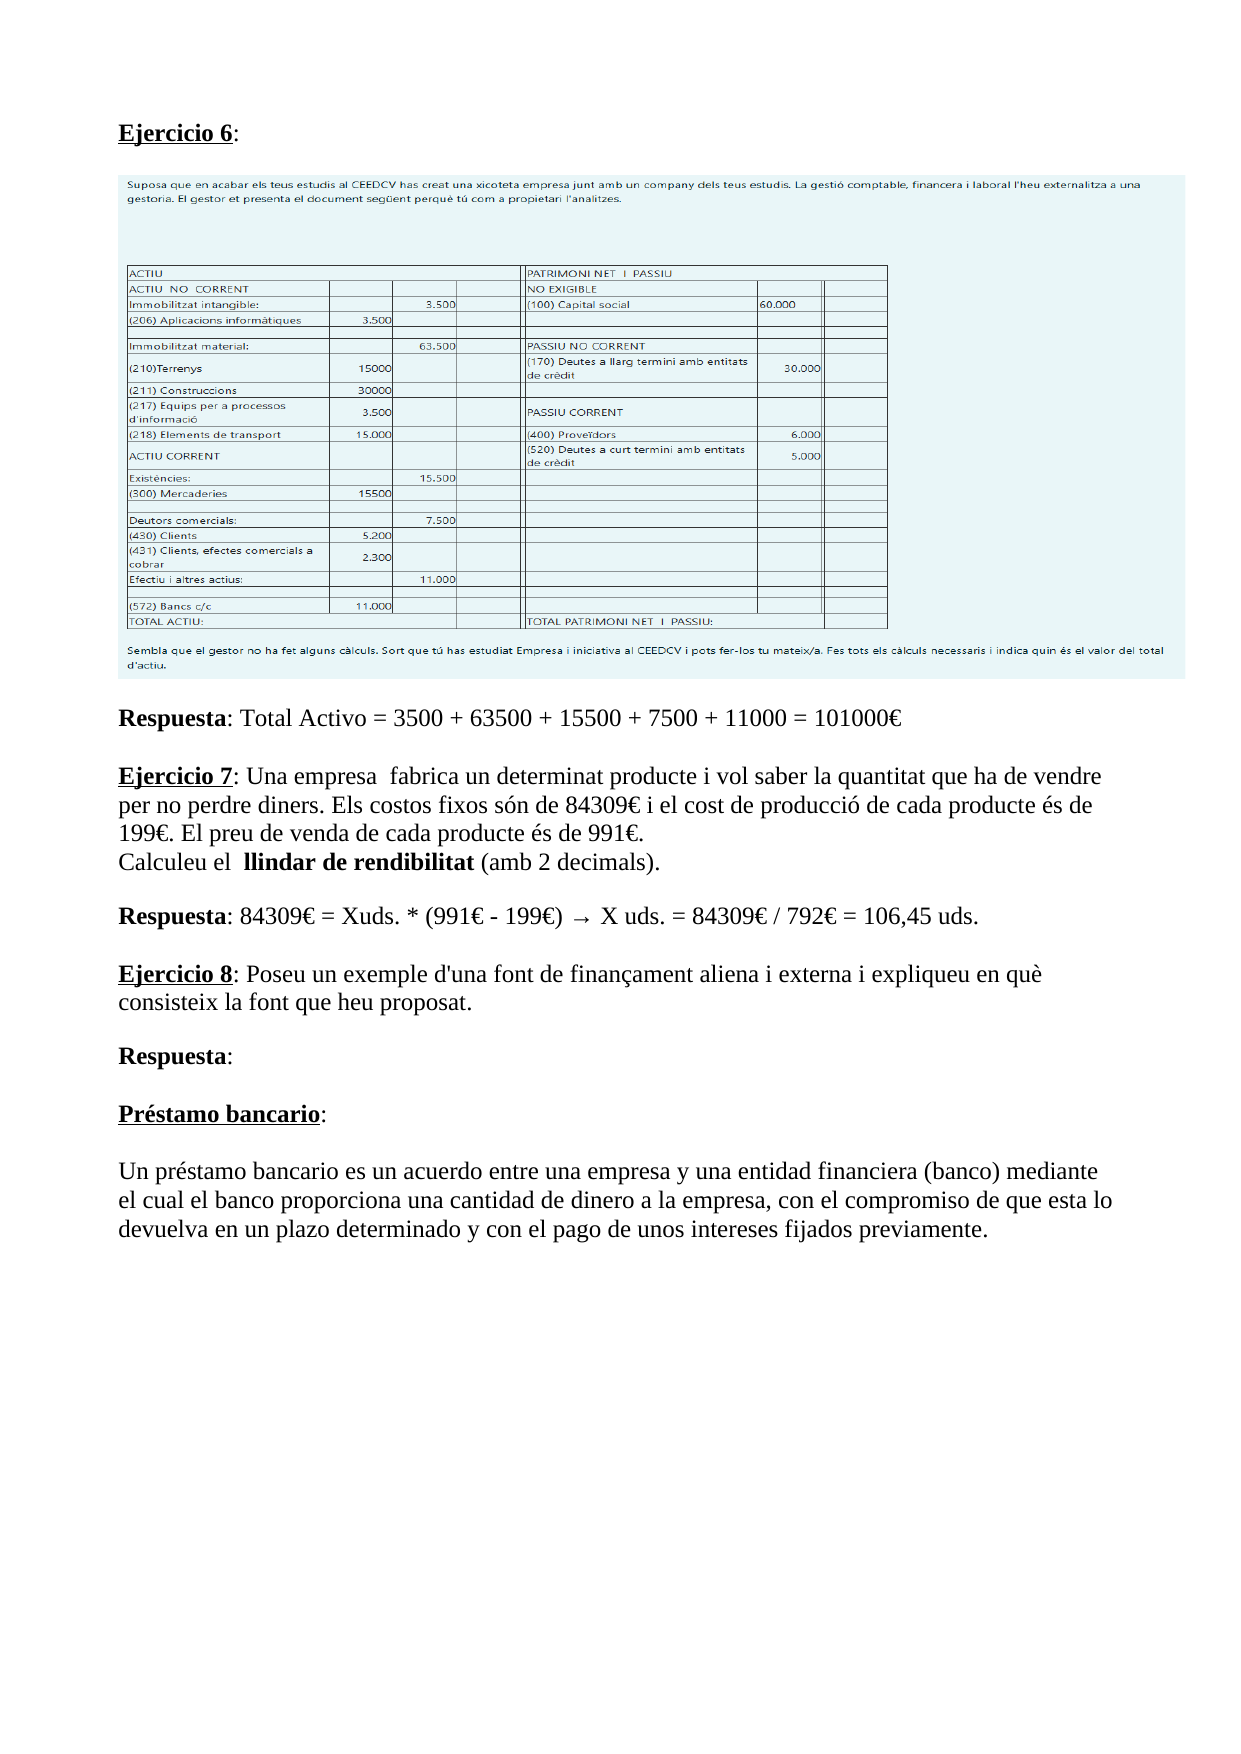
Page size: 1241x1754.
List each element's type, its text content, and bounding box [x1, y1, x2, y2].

text Un préstamo bancario es un acuerdo entre una empresa y una entidad financiera (banco) mediante el cual el banco proporciona una cantidad de dinero a la empresa, con el compromiso de que esta lo devuelva en un plazo determinado y con el pago de unos intereses fijados previamente. [118, 1156, 1122, 1243]
text Ejercicio 6: [118, 118, 1122, 175]
text Ejercicio 7: Una empresa fabrica un determinat producte i vol saber la quantitat que ha de vendre per no perdre diners. Els costos fixos són de 84309€ i el cost de producció de cada producte és de 199€. El preu de venda de cada producte és de 991€. [118, 761, 1122, 847]
text Ejercicio 8: Poseu un exemple d'una font de finançament aliena i externa i expliqueu en què consisteix la font que heu proposat. Respuesta: Préstamo bancario: [118, 959, 1122, 1128]
picture [118, 175, 1186, 679]
text Calculeu el llindar de rendibilitat (amb 2 decimals). Respuesta: 84309€ = Xuds. * (991€ - 199€) → X uds. = 84309€ / 792€ = 106,45 uds. [118, 847, 1122, 930]
text [118, 1271, 1122, 1616]
text Respuesta: Total Activo = 3500 + 63500 + 15500 + 7500 + 11000 = 101000€ [118, 679, 1122, 732]
